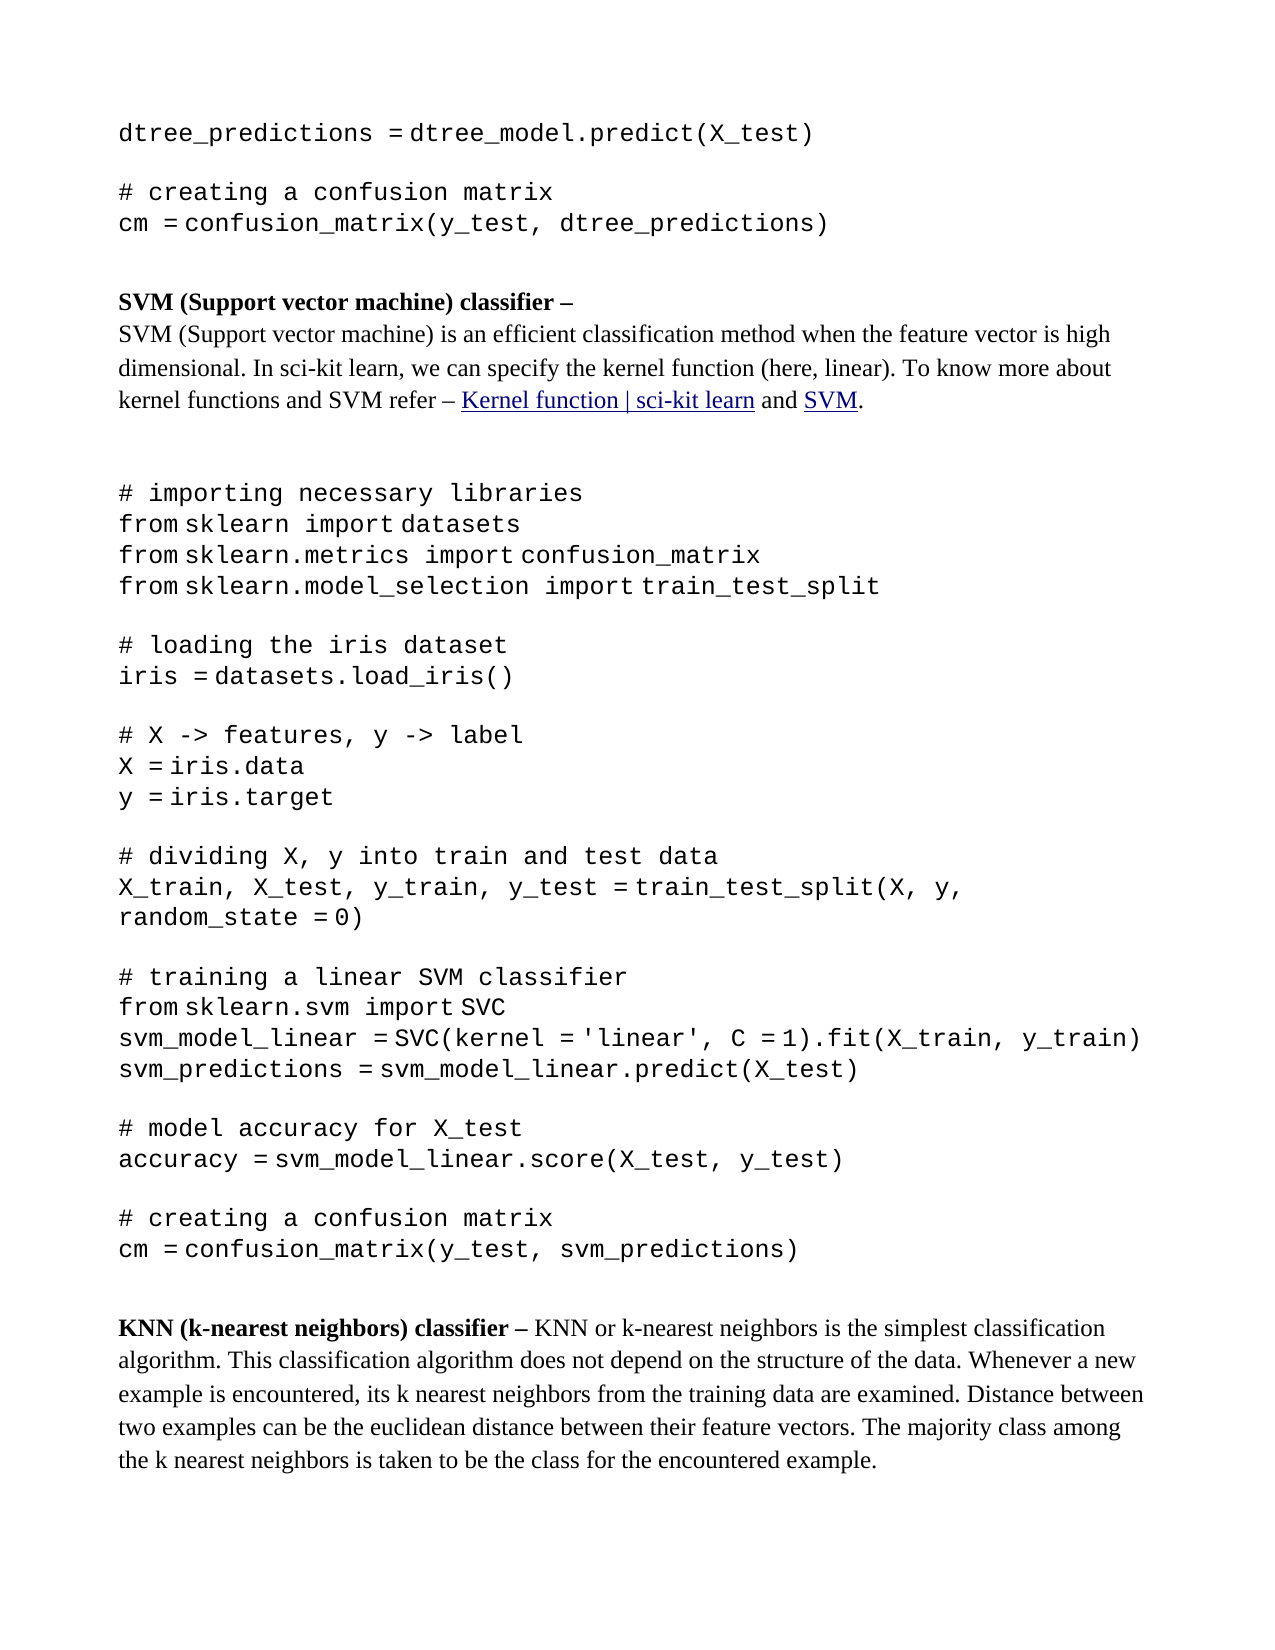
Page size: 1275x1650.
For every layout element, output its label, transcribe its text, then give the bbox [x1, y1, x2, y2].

text KNN (k-nearest neighbors) classifier – KNN or k-nearest neighbors is the simplest classification algorithm. This classification algorithm does not depend on the structure of the data. Whenever a new example is encountered, its k nearest neighbors from the training data are examined. Distance between two examples can be the euclidean distance between their feature vectors. The majority class among the k nearest neighbors is taken to be the class for the encountered example. [118, 1313, 1157, 1473]
table_header # importing necessary libraries from sklearn import datasets from sklearn.metrics import confusion_matrix from sklearn.model_selection import train_test_split # loading the iris dataset iris = datasets.load_iris() # X -> features, y -> label X = iris.data y = iris.target # dividing X, y into train and test data X_train, X_test, y_train, y_test = train_test_split(X, y, random_state = 0) # training a linear SVM classifier from sklearn.svm import SVC svm_model_linear = SVC(kernel = 'linear', C = 1).fit(X_train, y_train) svm_predictions = svm_model_linear.predict(X_test) # model accuracy for X_test accuracy = svm_model_linear.score(X_test, y_test) # creating a confusion matrix cm = confusion_matrix(y_test, svm_predictions) [118, 481, 1157, 1265]
text SVM (Support vector machine) classifier – SVM (Support vector machine) is an efficient classification method when the feature vector is high dimensional. In sci-kit learn, we can specify the kernel function (here, linear). To know more about kernel functions and SVM refer – Kernel function | sci-kit learn and SVM. [118, 287, 1157, 414]
table_header dtree_predictions = dtree_model.predict(X_test) # creating a confusion matrix cm = confusion_matrix(y_test, dtree_predictions) [118, 118, 1157, 239]
